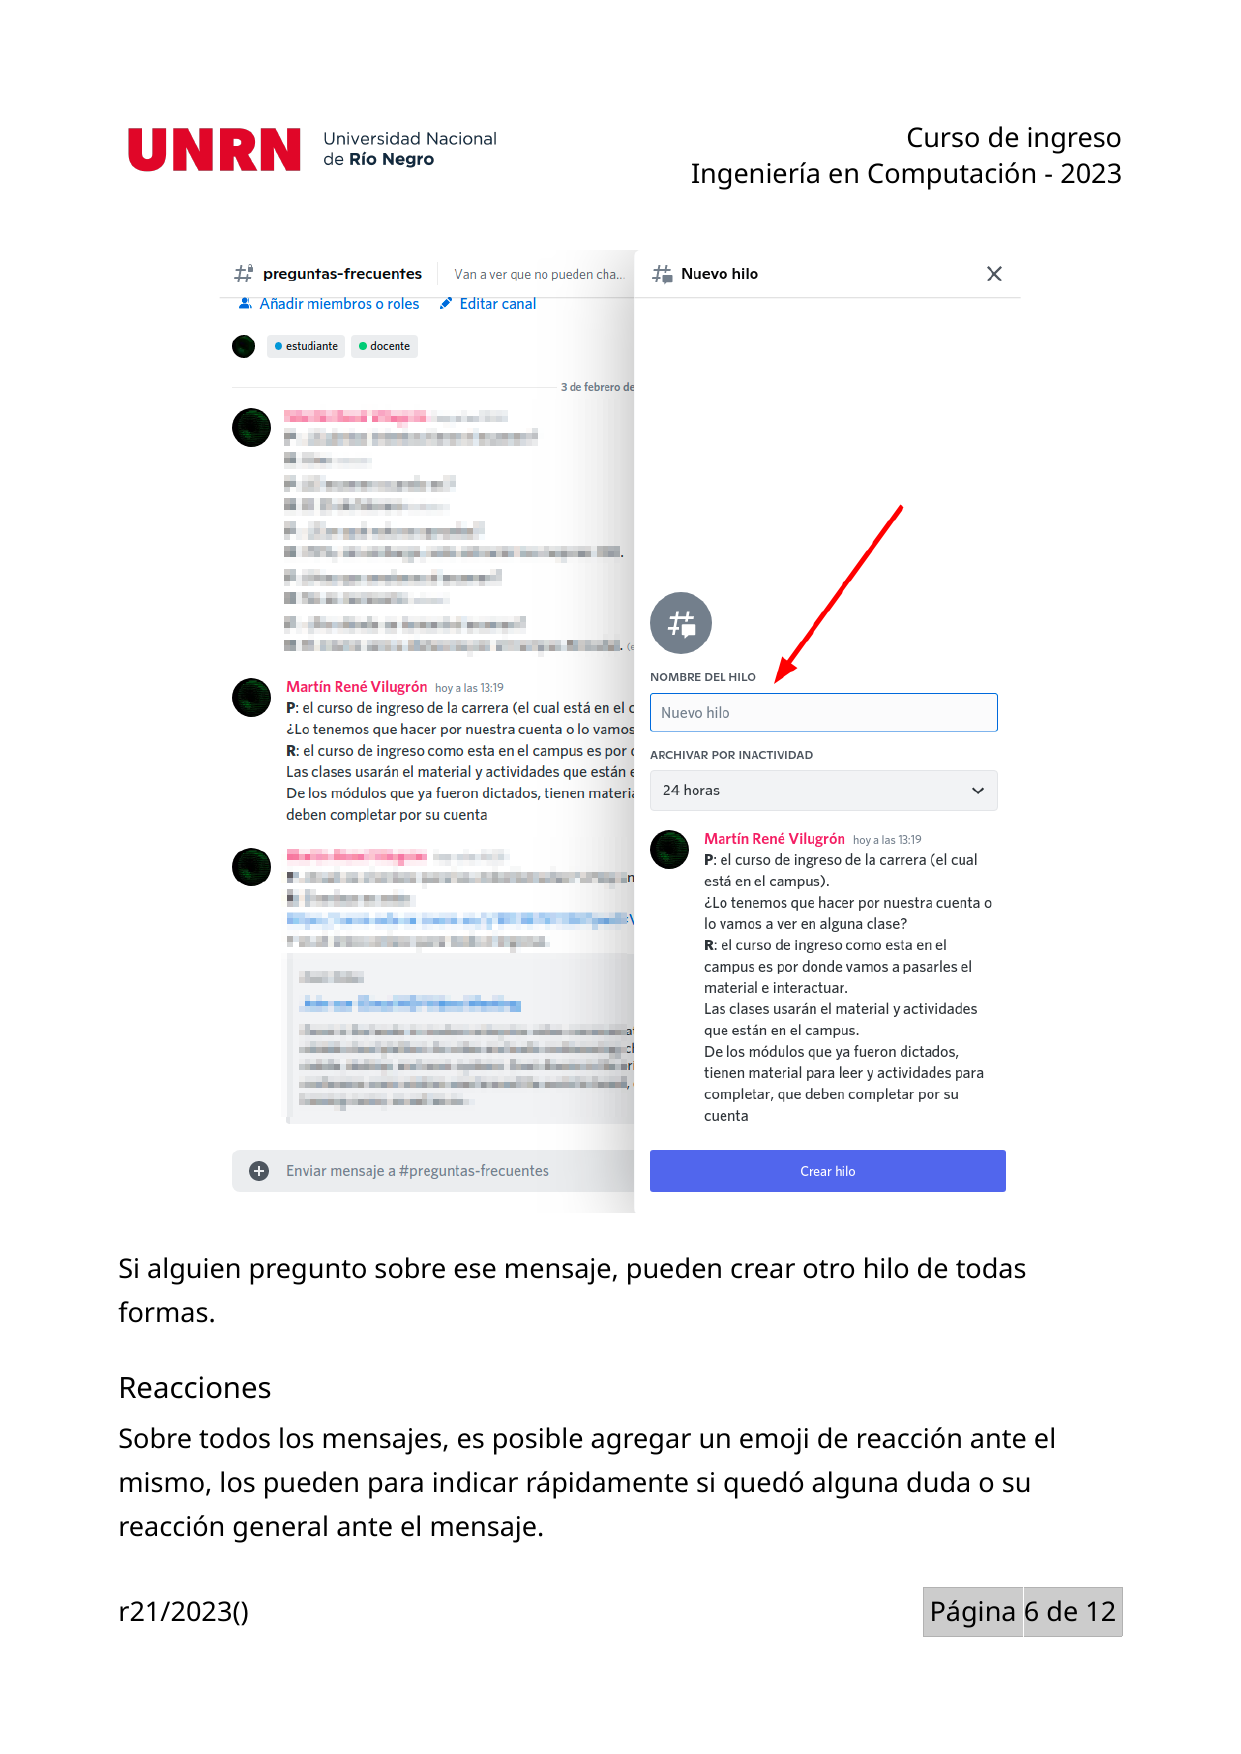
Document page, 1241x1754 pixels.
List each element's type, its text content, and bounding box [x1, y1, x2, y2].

subtitle Reacciones [118, 1367, 1122, 1407]
text Si alguien pregunto sobre ese mensaje, pueden crear otro hilo de todas formas. [118, 221, 1122, 1330]
picture [118, 118, 505, 180]
text Sobre todos los mensajes, es posible agregar un emoji de reacción ante el mismo, los pueden para indicar rápidamente si quedó alguna duda o su reacción general ante el mensaje. [118, 1419, 1122, 1544]
picture [219, 250, 1021, 1213]
